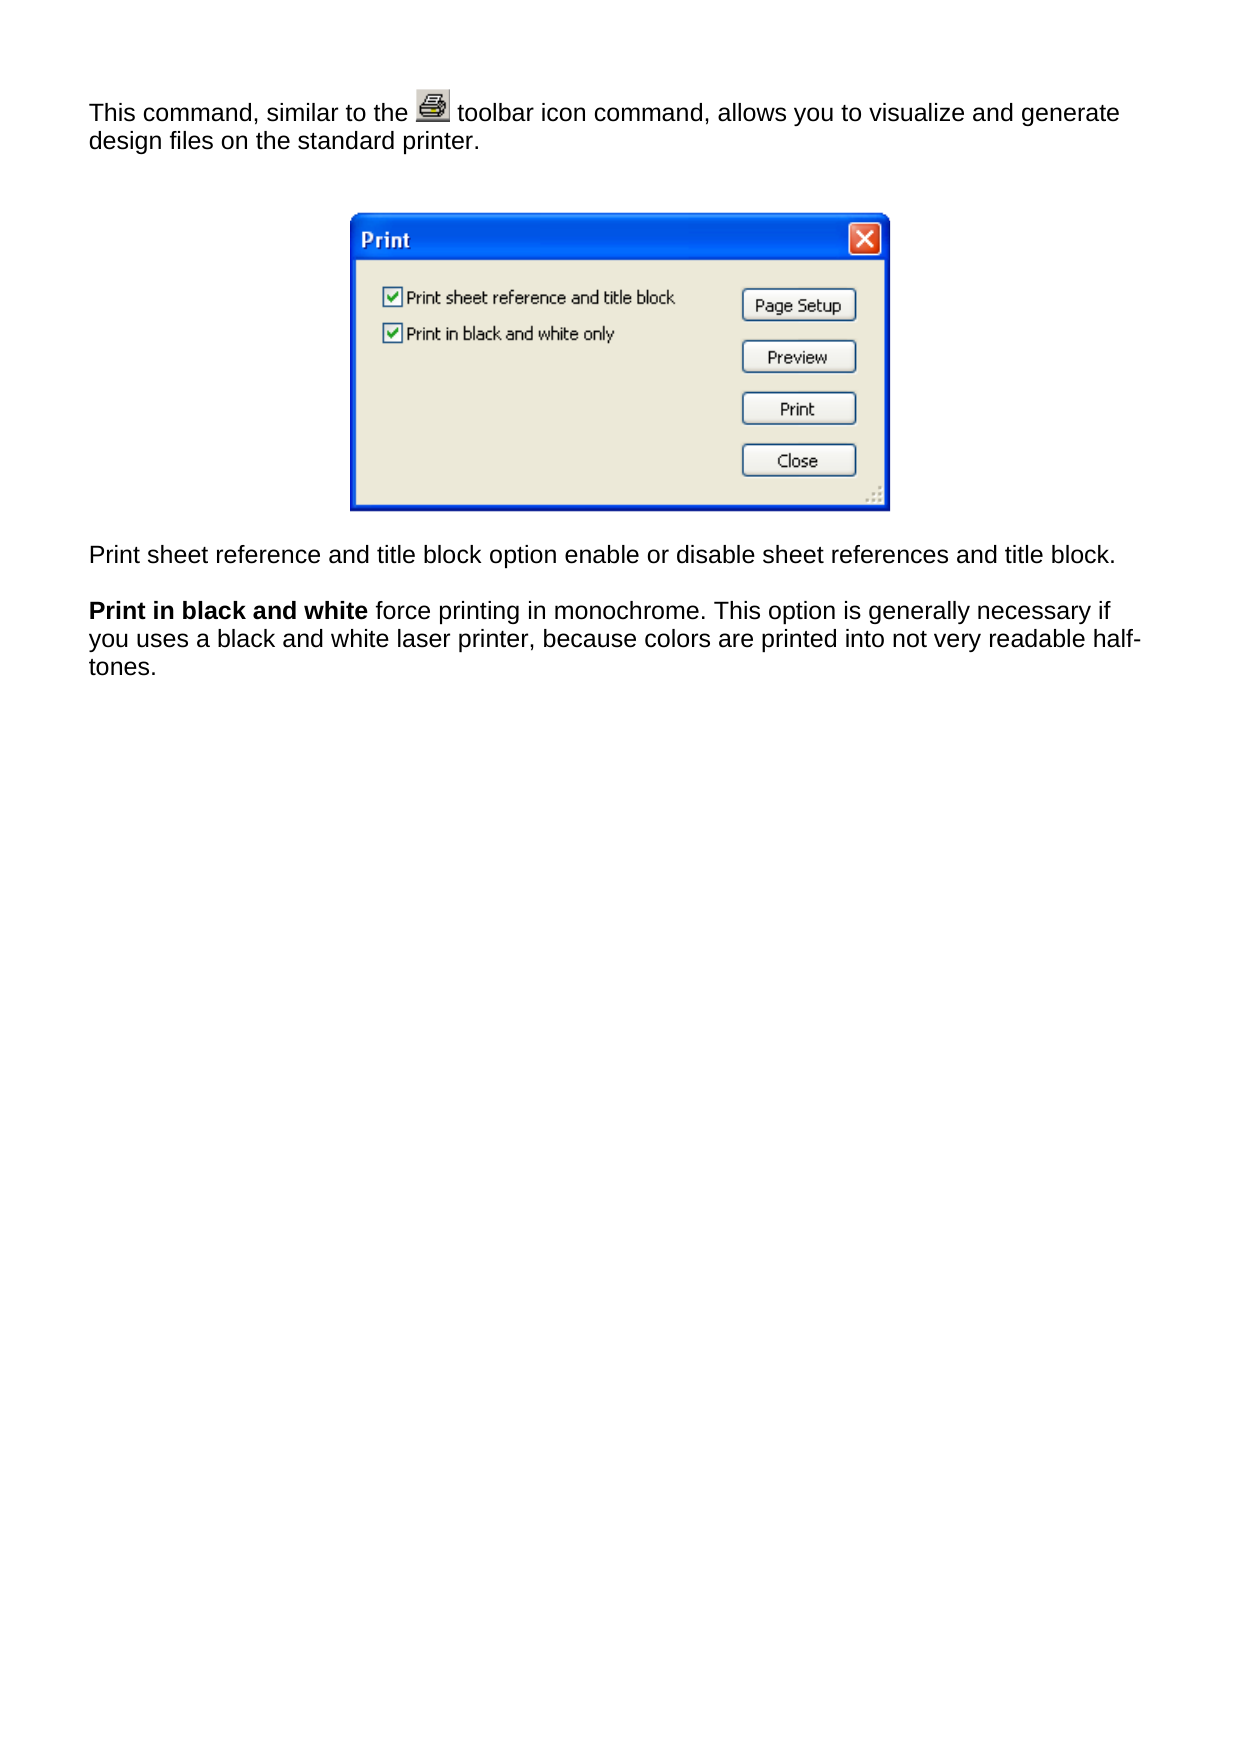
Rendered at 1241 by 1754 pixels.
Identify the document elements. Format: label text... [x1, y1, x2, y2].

text This command, similar to the toolbar icon command, allows you to visualize and generate design files on the standard printer. [88, 88, 1152, 155]
picture [415, 88, 450, 122]
text Print sheet reference and title block option enable or disable sheet references and title block. [88, 541, 1152, 568]
picture [350, 210, 891, 513]
text postamble(); [88, 681, 1152, 709]
text Print in black and white force printing in monochrome. This option is generally necessary if you uses a black and white laser printer, because colors are printed into not very readable half-tones. [88, 597, 1152, 681]
